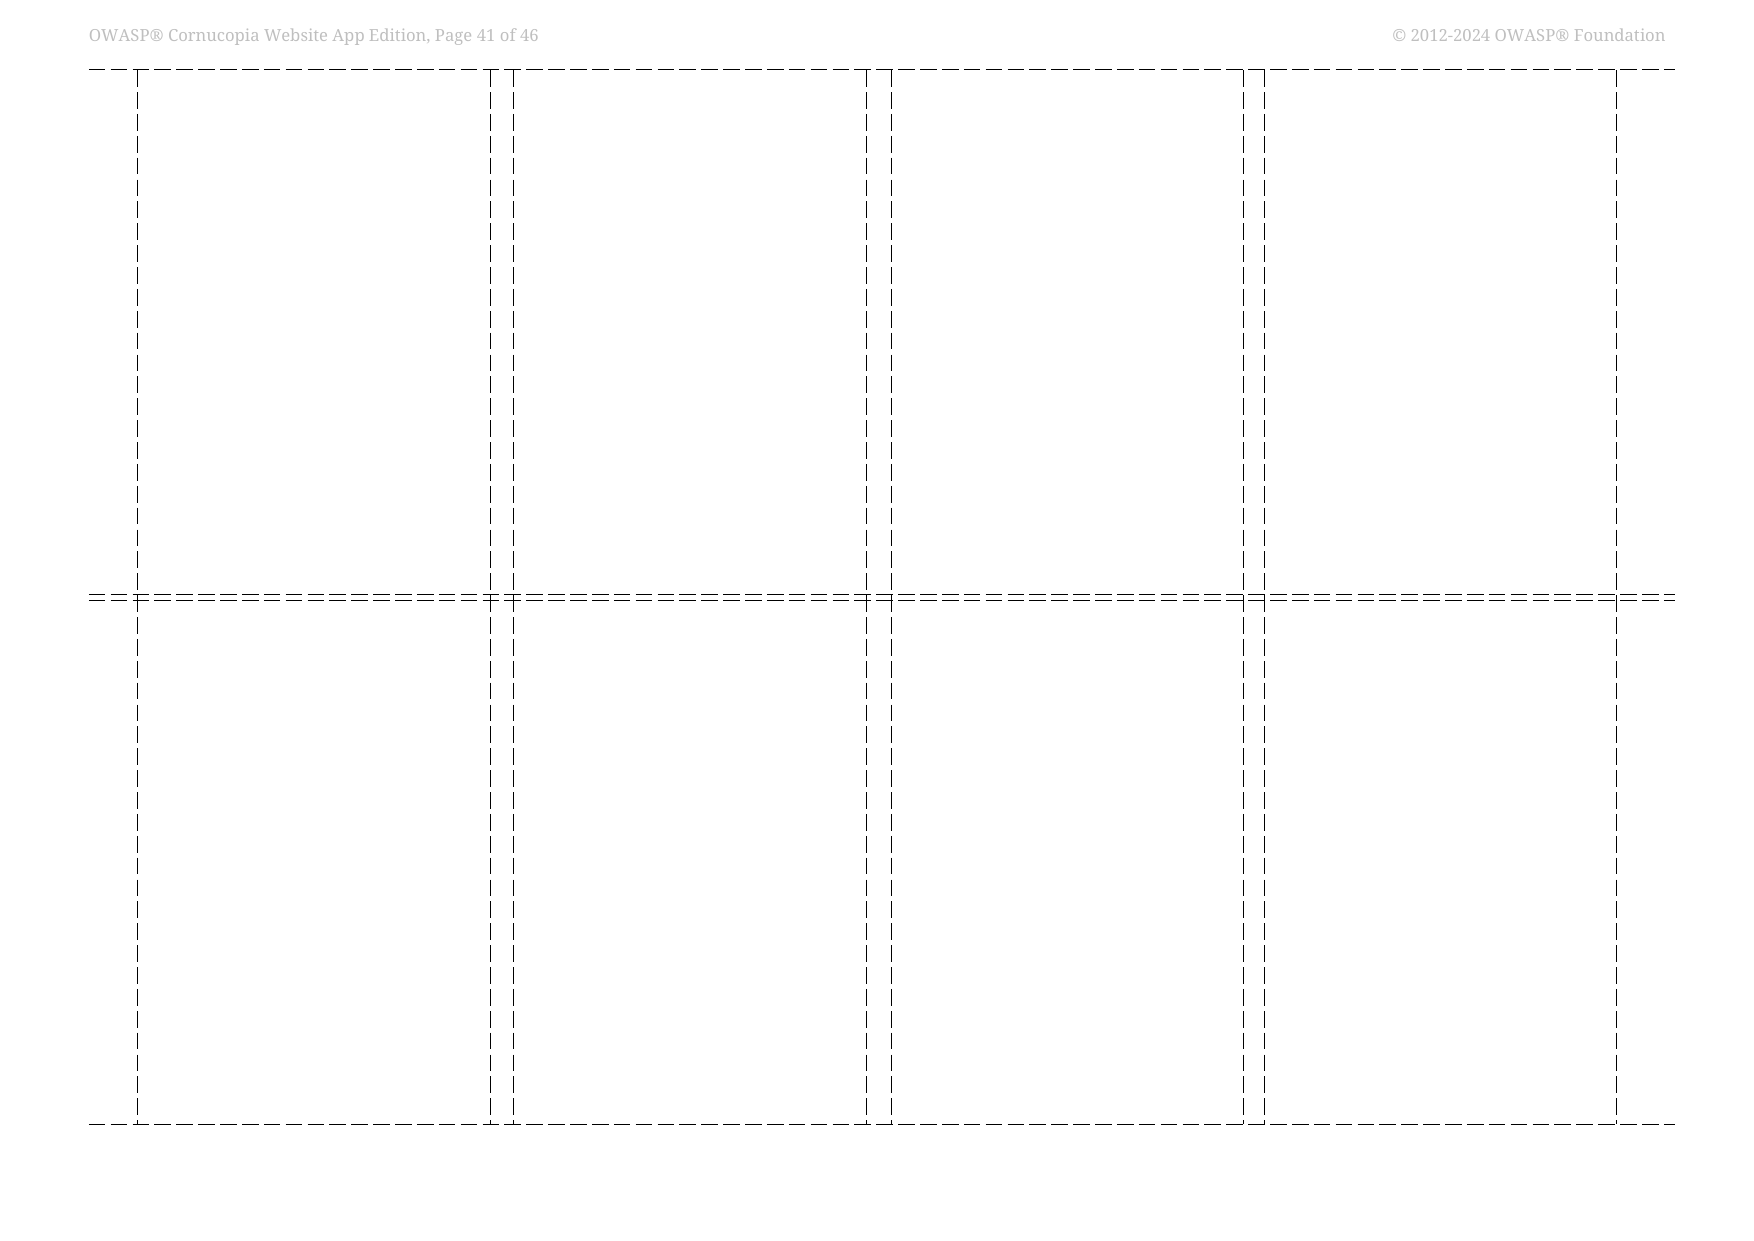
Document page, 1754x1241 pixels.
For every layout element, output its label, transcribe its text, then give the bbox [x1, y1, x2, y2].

table_cell [867, 594, 891, 599]
table_cell [1264, 600, 1617, 1124]
table_cell [866, 600, 891, 1124]
table_header [866, 69, 891, 593]
table_header [89, 69, 138, 593]
table_cell [138, 594, 490, 599]
table_header [490, 69, 514, 593]
table_cell [514, 594, 866, 599]
table_cell [1265, 594, 1617, 599]
table_cell [491, 594, 513, 599]
table_cell [490, 600, 514, 1124]
table_header [514, 69, 866, 593]
table_header [1244, 69, 1264, 593]
table_header [891, 69, 1244, 593]
table_header J [1264, 69, 1617, 593]
table_cell [892, 594, 1244, 599]
table_header [1617, 69, 1674, 593]
table_cell [514, 600, 866, 1124]
table_header [138, 69, 490, 593]
table_cell [89, 594, 137, 599]
table_cell [89, 600, 138, 1124]
table_cell [891, 600, 1244, 1124]
table_cell [1244, 600, 1264, 1124]
table_cell [138, 600, 490, 1124]
table_cell [1244, 594, 1264, 599]
table_cell [1617, 600, 1674, 1124]
table_cell [1617, 594, 1674, 599]
